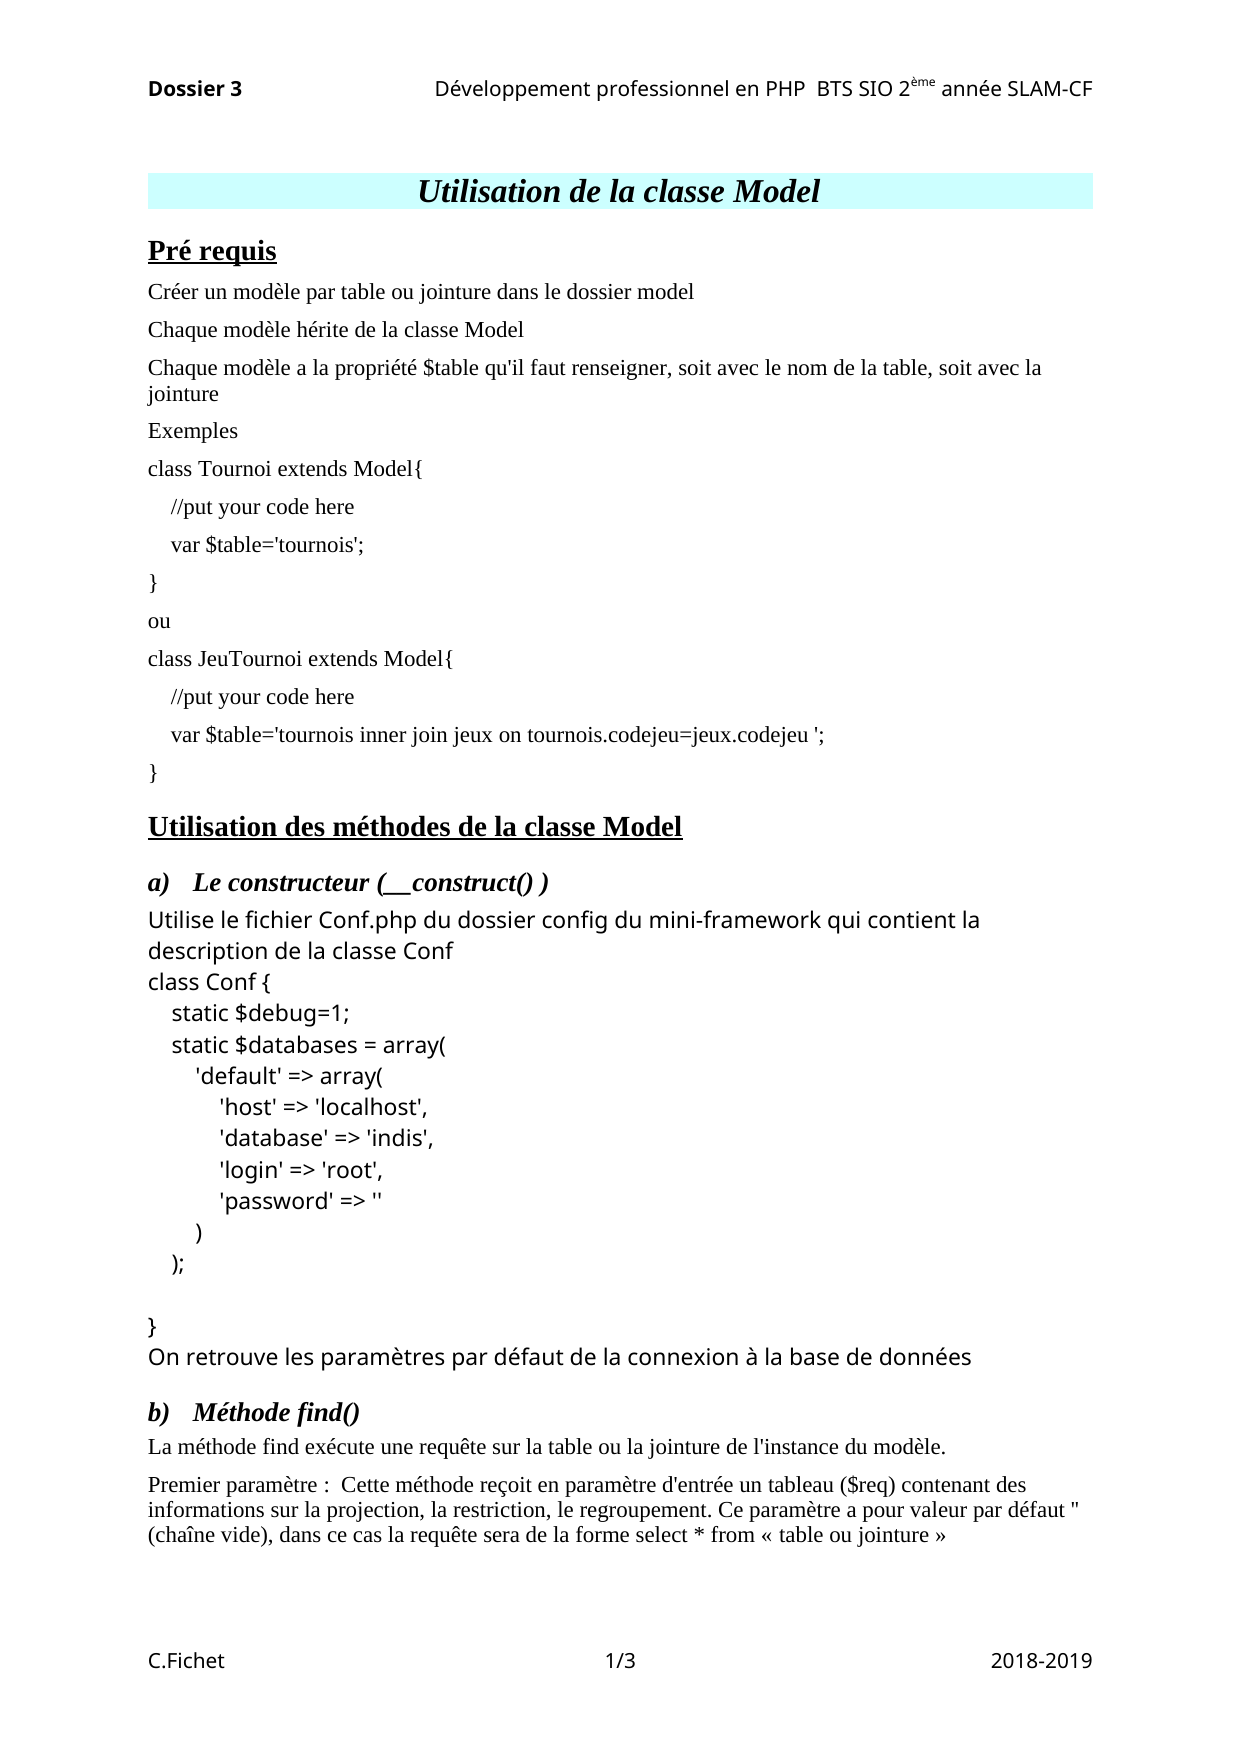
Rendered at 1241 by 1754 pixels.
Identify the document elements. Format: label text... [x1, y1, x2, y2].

text static $databases = array( [148, 1029, 1093, 1060]
text La méthode find exécute une requête sur la table ou la jointure de l'instance du modèle. [148, 1434, 1093, 1459]
subtitle Méthode find() [148, 1397, 1093, 1427]
text } [148, 570, 1093, 596]
text On retrouve les paramètres par défaut de la connexion à la base de données [148, 1341, 1093, 1372]
text 'database' => 'indis', [148, 1122, 1093, 1154]
text Créer un modèle par table ou jointure dans le dossier model [148, 279, 1093, 305]
text Chaque modèle a la propriété $table qu'il faut renseigner, soit avec le nom de la table, soit avec la jointure [148, 355, 1093, 406]
text Utilise le fichier Conf.php du dossier config du mini-framework qui contient la description de la classe Conf [148, 904, 1093, 966]
text var $table='tournois inner join jeux on tournois.codejeu=jeux.codejeu '; [148, 722, 1093, 747]
subtitle Le constructeur (__construct() ) [148, 867, 1093, 897]
text ) [148, 1216, 1093, 1247]
text Utilisation de la classe Model [148, 173, 1093, 209]
text 'default' => array( [148, 1060, 1093, 1091]
text ou [148, 608, 1093, 633]
text static $debug=1; [148, 997, 1093, 1029]
text Exemples [148, 418, 1093, 444]
text 'login' => 'root', [148, 1154, 1093, 1185]
text Chaque modèle hérite de la classe Model [148, 317, 1093, 343]
text class Conf { [148, 966, 1093, 997]
text Premier paramètre : Cette méthode reçoit en paramètre d'entrée un tableau ($req) contenant des informations sur la projection, la restriction, le regroupement. Ce paramètre a pour valeur par défaut '' (chaîne vide), dans ce cas la requête sera de la forme select * from « table ou jointure » [148, 1472, 1093, 1548]
text var $table='tournois'; [148, 532, 1093, 558]
text ); [148, 1247, 1093, 1279]
text class JeuTournoi extends Model{ [148, 646, 1093, 671]
subtitle Pré requis [148, 234, 1093, 267]
text 'host' => 'localhost', [148, 1091, 1093, 1122]
text } [148, 760, 1093, 785]
text //put your code here [148, 494, 1093, 520]
text class Tournoi extends Model{ [148, 456, 1093, 482]
text } [148, 1310, 1093, 1341]
subtitle Utilisation des méthodes de la classe Model [148, 810, 1093, 842]
text 'password' => '' [148, 1185, 1093, 1216]
text //put your code here [148, 684, 1093, 709]
